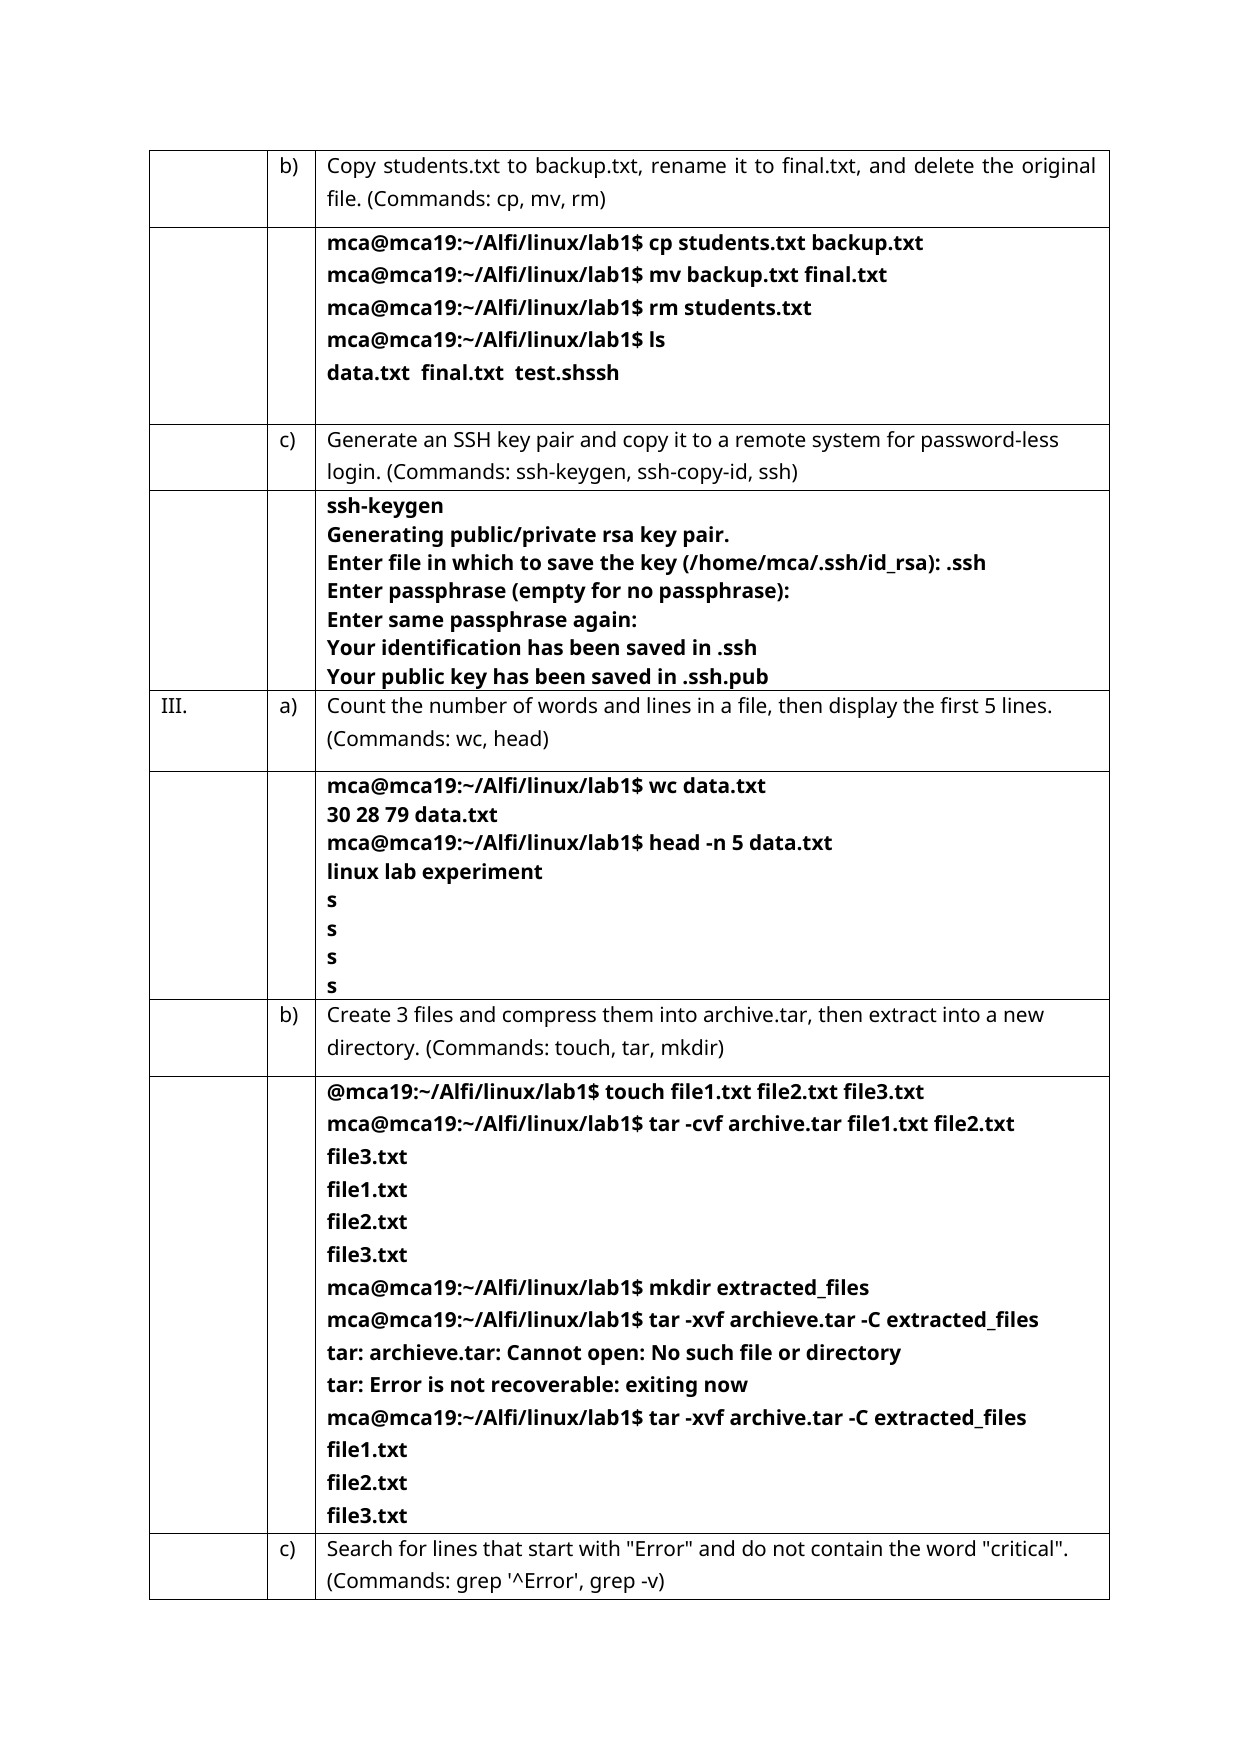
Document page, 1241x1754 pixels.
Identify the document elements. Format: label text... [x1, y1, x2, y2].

table_cell c) [268, 1534, 315, 1599]
table_cell mca@mca19:~/Alfi/linux/lab1$ wc data.txt 30 28 79 data.txt mca@mca19:~/Alfi/linux/lab1$ head -n 5 data.txt linux lab experiment s s s s [316, 772, 1109, 999]
table_cell [268, 228, 315, 424]
table_cell @mca19:~/Alfi/linux/lab1$ touch file1.txt file2.txt file3.txt mca@mca19:~/Alfi/linux/lab1$ tar -cvf archive.tar file1.txt file2.txt file3.txt file1.txt file2.txt file3.txt mca@mca19:~/Alfi/linux/lab1$ mkdir extracted_files mca@mca19:~/Alfi/linux/lab1$ tar -xvf archieve.tar -C extracted_files tar: archieve.tar: Cannot open: No such file or directory tar: Error is not recoverable: exiting now mca@mca19:~/Alfi/linux/lab1$ tar -xvf archive.tar -C extracted_files file1.txt file2.txt file3.txt [316, 1077, 1109, 1533]
table_cell [268, 1077, 315, 1533]
table_cell c) [268, 425, 315, 490]
table_cell b) [268, 1000, 315, 1076]
table_cell [150, 151, 267, 227]
table_cell Copy students.txt to backup.txt, rename it to final.txt, and delete the original file. (Commands: cp, mv, rm) [316, 151, 1109, 227]
table_cell III. [150, 691, 267, 771]
table_cell ssh-keygen Generating public/private rsa key pair. Enter file in which to save the key (/home/mca/.ssh/id_rsa): .ssh Enter passphrase (empty for no passphrase): Enter same passphrase again: Your identification has been saved in .ssh Your public key has been saved in .ssh.pub [316, 491, 1109, 690]
table_cell Search for lines that start with "Error" and do not contain the word "critical". (Commands: grep '^Error', grep -v) [316, 1534, 1109, 1599]
table_cell mca@mca19:~/Alfi/linux/lab1$ cp students.txt backup.txt mca@mca19:~/Alfi/linux/lab1$ mv backup.txt final.txt mca@mca19:~/Alfi/linux/lab1$ rm students.txt mca@mca19:~/Alfi/linux/lab1$ ls data.txt final.txt test.shssh [316, 228, 1109, 424]
table_cell Count the number of words and lines in a file, then display the first 5 lines. (Commands: wc, head) [316, 691, 1109, 771]
table_cell [150, 228, 267, 424]
table_cell [150, 491, 267, 690]
table_cell [268, 772, 315, 999]
table_cell [268, 491, 315, 690]
table_cell a) [268, 691, 315, 771]
table_cell [150, 1000, 267, 1076]
table_cell [150, 772, 267, 999]
table_cell Create 3 files and compress them into archive.tar, then extract into a new directory. (Commands: touch, tar, mkdir) [316, 1000, 1109, 1076]
table_cell [150, 1077, 267, 1533]
table_cell Generate an SSH key pair and copy it to a remote system for password-less login. (Commands: ssh-keygen, ssh-copy-id, ssh) [316, 425, 1109, 490]
table_cell b) [268, 151, 315, 227]
table_cell [150, 1534, 267, 1599]
table_cell [150, 425, 267, 490]
